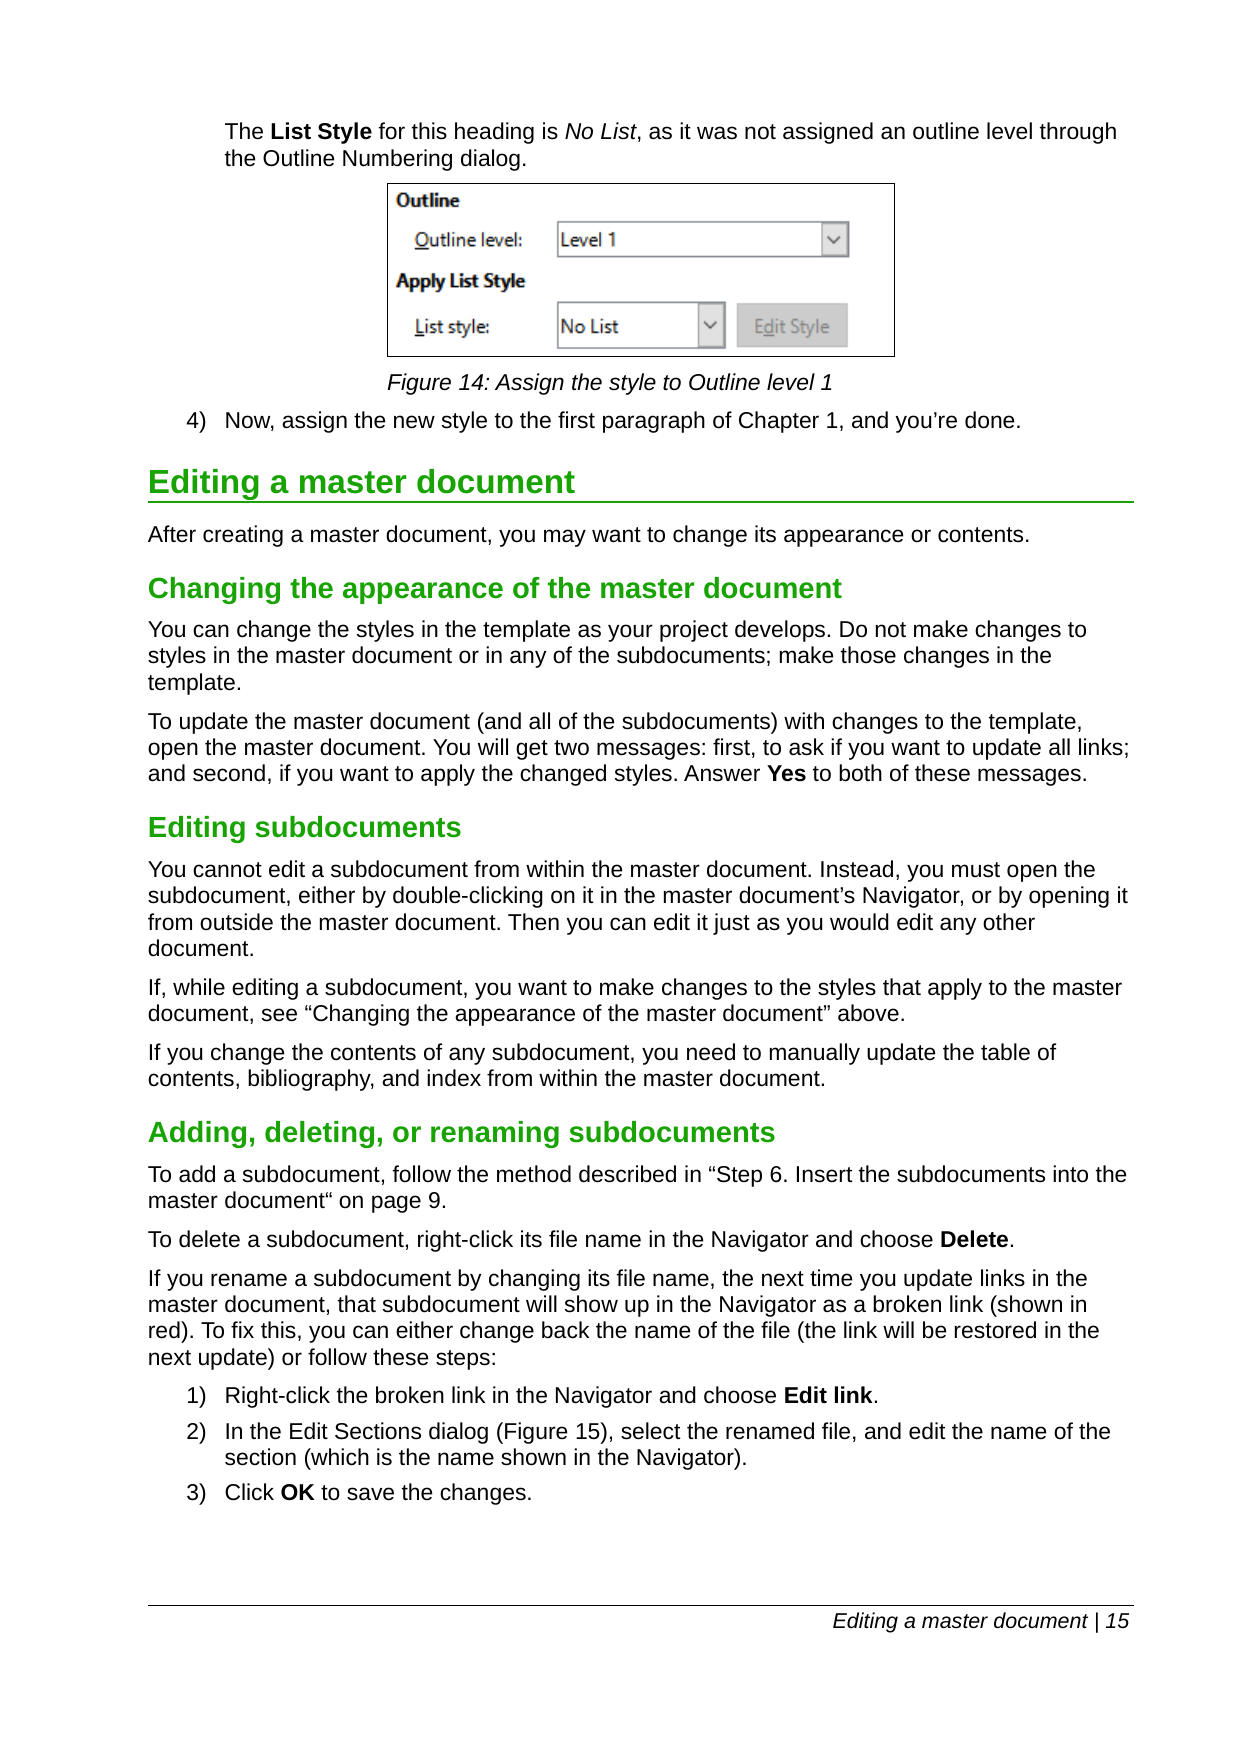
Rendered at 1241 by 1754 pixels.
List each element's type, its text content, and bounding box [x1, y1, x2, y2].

list Now, assign the new style to the first paragraph of Chapter 1, and you’re done. [207, 407, 1134, 433]
text To add a subdocument, follow the method described in “Step 6. Insert the subdocuments into the master document“ on page 9. [148, 1161, 1134, 1213]
text After creating a master document, you may want to change its appearance or contents. [148, 521, 1134, 547]
list Click OK to save the changes. [207, 1479, 1134, 1506]
text To delete a subdocument, right-click its file name in the Navigator and choose Delete. [148, 1226, 1134, 1252]
text If, while editing a subdocument, you want to make changes to the styles that apply to the master document, see “Changing the appearance of the master document” above. [148, 974, 1134, 1026]
text To update the master document (and all of the subdocuments) with changes to the template, open the master document. You will get two messages: first, to ask if you want to update all links; and second, if you want to apply the changed styles. Answer Yes to both of these messages. [148, 708, 1134, 787]
subtitle Editing a master document [148, 463, 1134, 501]
list Right-click the broken link in the Navigator and choose Edit link. [207, 1382, 1134, 1409]
list The List Style for this heading is No List, as it was not assigned an outline level through the Outline Numbering dialog. [207, 118, 1134, 171]
list In the Edit Sections dialog (Figure 15), select the renamed file, and edit the name of the section (which is the name shown in the Navigator). [207, 1418, 1134, 1470]
picture [388, 184, 894, 356]
subtitle Editing subdocuments [148, 810, 1134, 844]
text If you change the contents of any subdocument, you need to manually update the table of contents, bibliography, and index from within the master document. [148, 1039, 1134, 1092]
text You can change the styles in the template as your project develops. Do not make changes to styles in the master document or in any of the subdocuments; make those changes in the template. [148, 616, 1134, 695]
subtitle Adding, deleting, or renaming subdocuments [148, 1115, 1134, 1149]
text You cannot edit a subdocument from within the master document. Instead, you must open the subdocument, either by double-clicking on it in the master document’s Navigator, or by opening it from outside the master document. Then you can edit it just as you would edit any other document. [148, 856, 1134, 961]
subtitle Changing the appearance of the master document [148, 571, 1134, 604]
text Figure 14: Assign the style to Outline level 1 [387, 368, 895, 395]
text If you rename a subdocument by changing its file name, the next time you update links in the master document, that subdocument will show up in the Navigator as a broken link (shown in red). To fix this, you can either change back the name of the file (the link will be restored in the next update) or follow these steps: [148, 1264, 1134, 1370]
